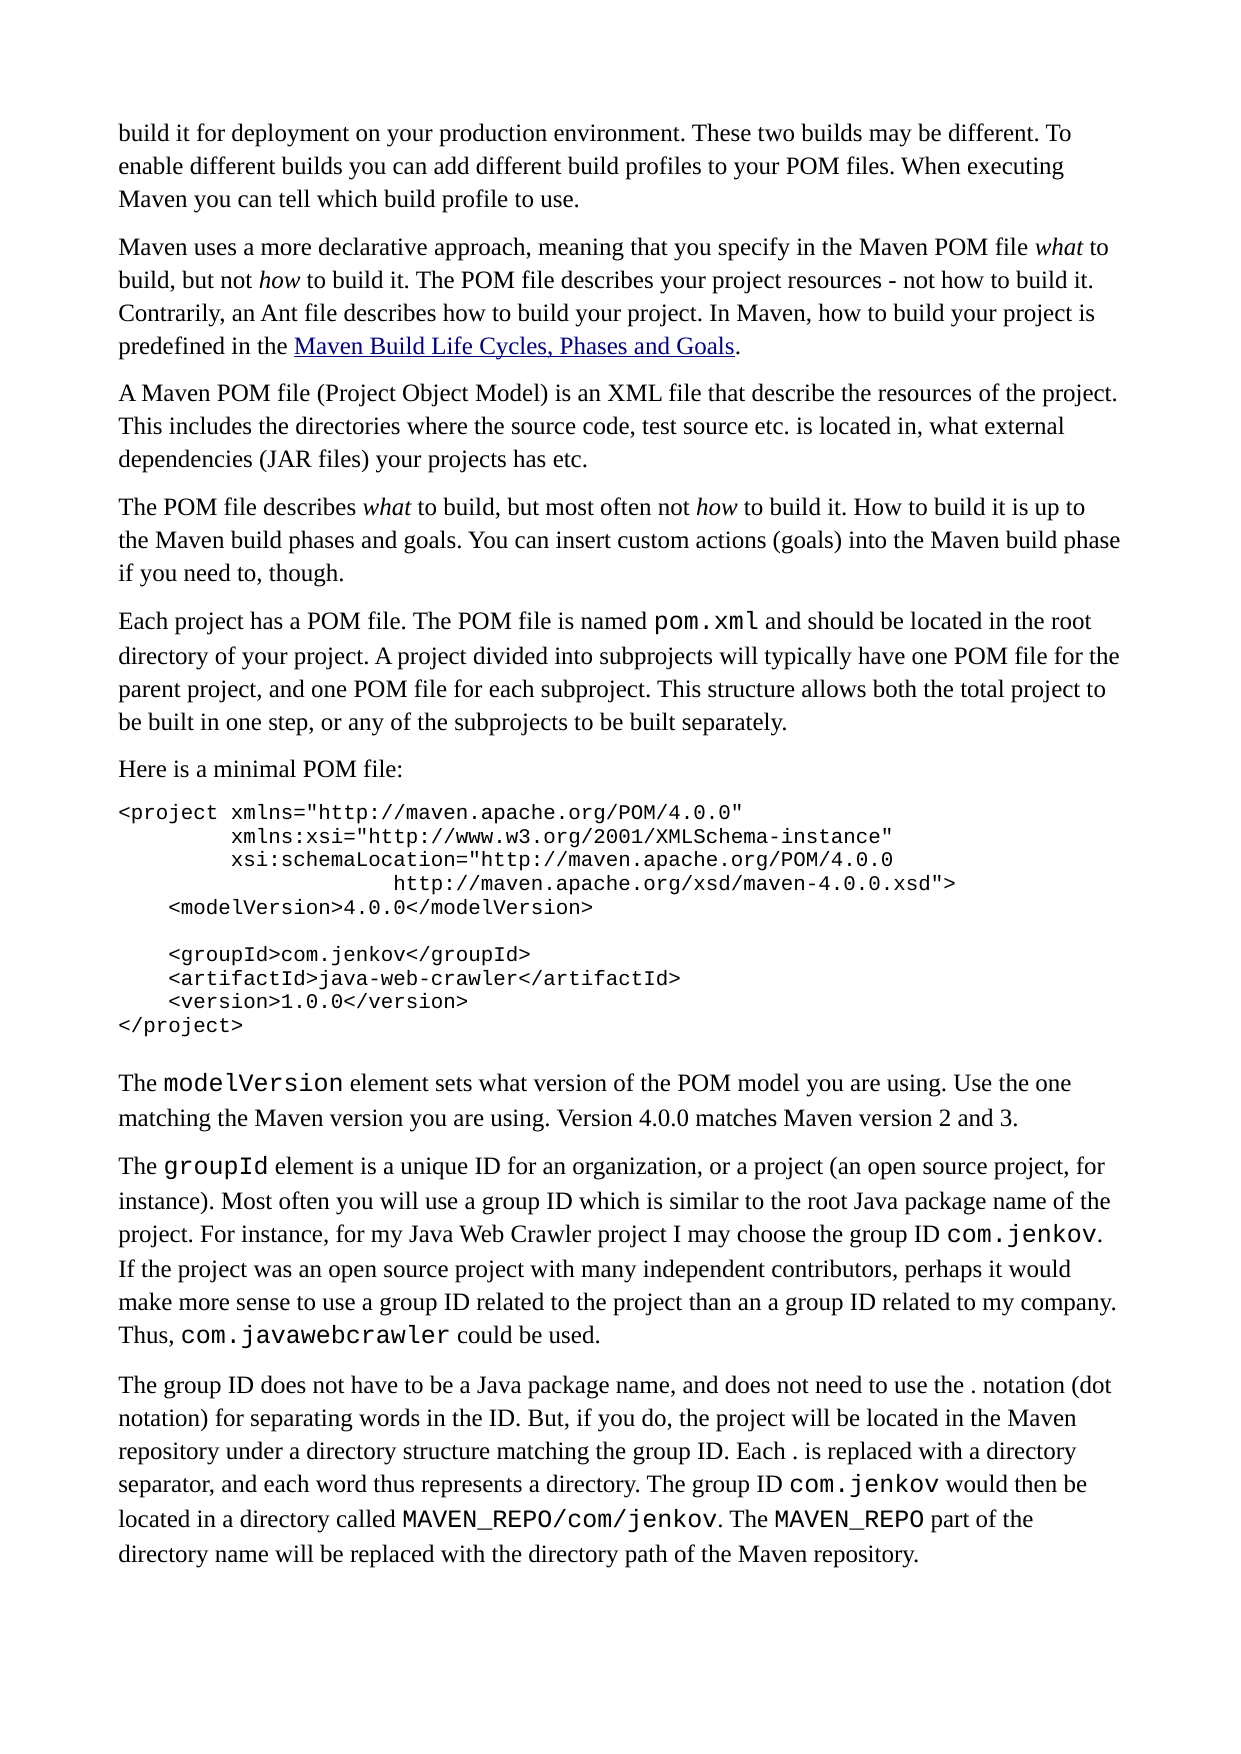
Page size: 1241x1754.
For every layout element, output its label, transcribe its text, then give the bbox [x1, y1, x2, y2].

text The POM file describes what to build, but most often not how to build it. How to build it is up to the Maven build phases and goals. You can insert custom actions (goals) into the Maven build phase if you need to, though. [118, 492, 1122, 587]
text Maven uses a more declarative approach, meaning that you specify in the Maven POM file what to build, but not how to build it. The POM file describes your project resources - not how to build it. Contrarily, an Ant file describes how to build your project. In Maven, how to build your project is predefined in the Maven Build Life Cycles, Phases and Goals. [118, 232, 1122, 359]
text A Maven POM file (Project Object Model) is an XML file that describe the resources of the project. This includes the directories where the source code, test source etc. is located in, what external dependencies (JAR files) your projects has etc. [118, 378, 1122, 473]
text Each project has a POM file. The POM file is named pom.xml and should be located in the root directory of your project. A project divided into subprojects will typically have one POM file for the parent project, and one POM file for each subproject. This structure allows both the total project to be built in one step, or any of the subprojects to be built separately. [118, 606, 1122, 736]
text </project> [118, 1015, 1122, 1038]
text http://maven.apache.org/xsd/maven-4.0.0.xsd"> [118, 873, 1122, 897]
text xsi:schemaLocation="http://maven.apache.org/POM/4.0.0 [118, 849, 1122, 873]
text <version>1.0.0</version> [118, 991, 1122, 1015]
text xmlns:xsi="http://www.w3.org/2001/XMLSchema-instance" [118, 826, 1122, 849]
text <project xmlns="http://maven.apache.org/POM/4.0.0" [118, 802, 1122, 826]
text <groupId>com.jenkov</groupId> [118, 944, 1122, 968]
text <artifactId>java-web-crawler</artifactId> [118, 968, 1122, 991]
text build it for deployment on your production environment. These two builds may be different. To enable different builds you can add different build profiles to your POM files. When executing Maven you can tell which build profile to use. [118, 118, 1122, 213]
text <modelVersion>4.0.0</modelVersion> [118, 897, 1122, 920]
text Here is a minimal POM file: [118, 754, 1122, 783]
text The groupId element is a unique ID for an organization, or a project (an open source project, for instance). Most often you will use a group ID which is similar to the root Java package name of the project. For instance, for my Java Web Crawler project I may choose the group ID com.jenkov. If the project was an open source project with many independent contributors, perhaps it would make more sense to use a group ID related to the project than an a group ID related to my company. Thus, com.javawebcrawler could be used. [118, 1151, 1122, 1351]
text The modelVersion element sets what version of the POM model you are using. Use the one matching the Maven version you are using. Version 4.0.0 matches Maven version 2 and 3. [118, 1068, 1122, 1132]
text The group ID does not have to be a Java package name, and does not need to use the . notation (dot notation) for separating words in the ID. But, if you do, the project will be located in the Maven repository under a directory structure matching the group ID. Each . is replaced with a directory separator, and each word thus represents a directory. The group ID com.jenkov would then be located in a directory called MAVEN_REPO/com/jenkov. The MAVEN_REPO part of the directory name will be replaced with the directory path of the Maven repository. [118, 1370, 1122, 1568]
